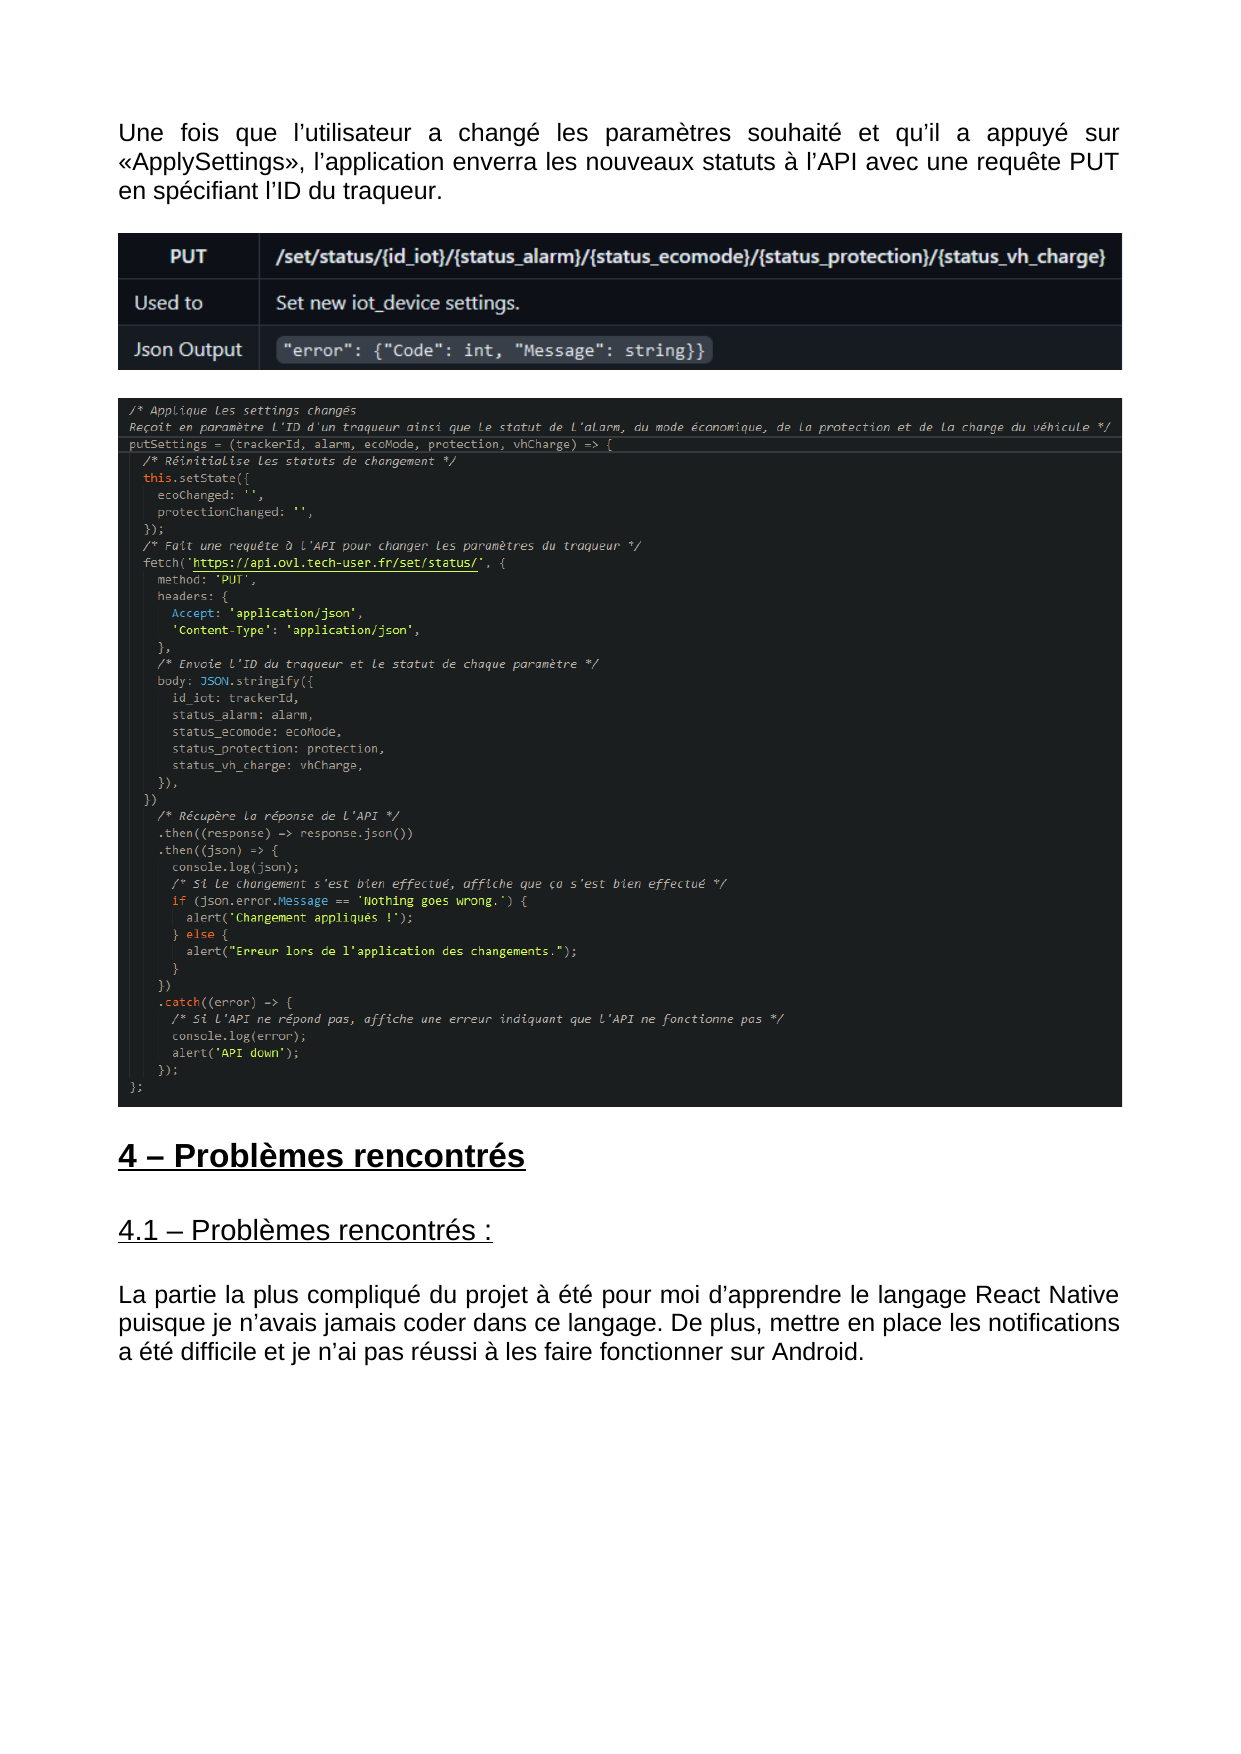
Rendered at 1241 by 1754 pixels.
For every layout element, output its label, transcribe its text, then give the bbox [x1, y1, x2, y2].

text Une fois que l’utilisateur a changé les paramètres souhaité et qu’il a appuyé sur «ApplySettings», l’application enverra les nouveaux statuts à l’API avec une requête PUT en spécifiant l’ID du traqueur. [118, 118, 1122, 204]
picture [118, 398, 1123, 1107]
text 4.1 – Problèmes rencontrés : [118, 1212, 1122, 1246]
picture [118, 233, 1123, 370]
text 4 – Problèmes rencontrés [118, 1136, 1122, 1174]
text La partie la plus compliqué du projet à été pour moi d’apprendre le langage React Native puisque je n’avais jamais coder dans ce langage. De plus, mettre en place les notifications a été difficile et je n’ai pas réussi à les faire fonctionner sur Android. [118, 1279, 1122, 1366]
